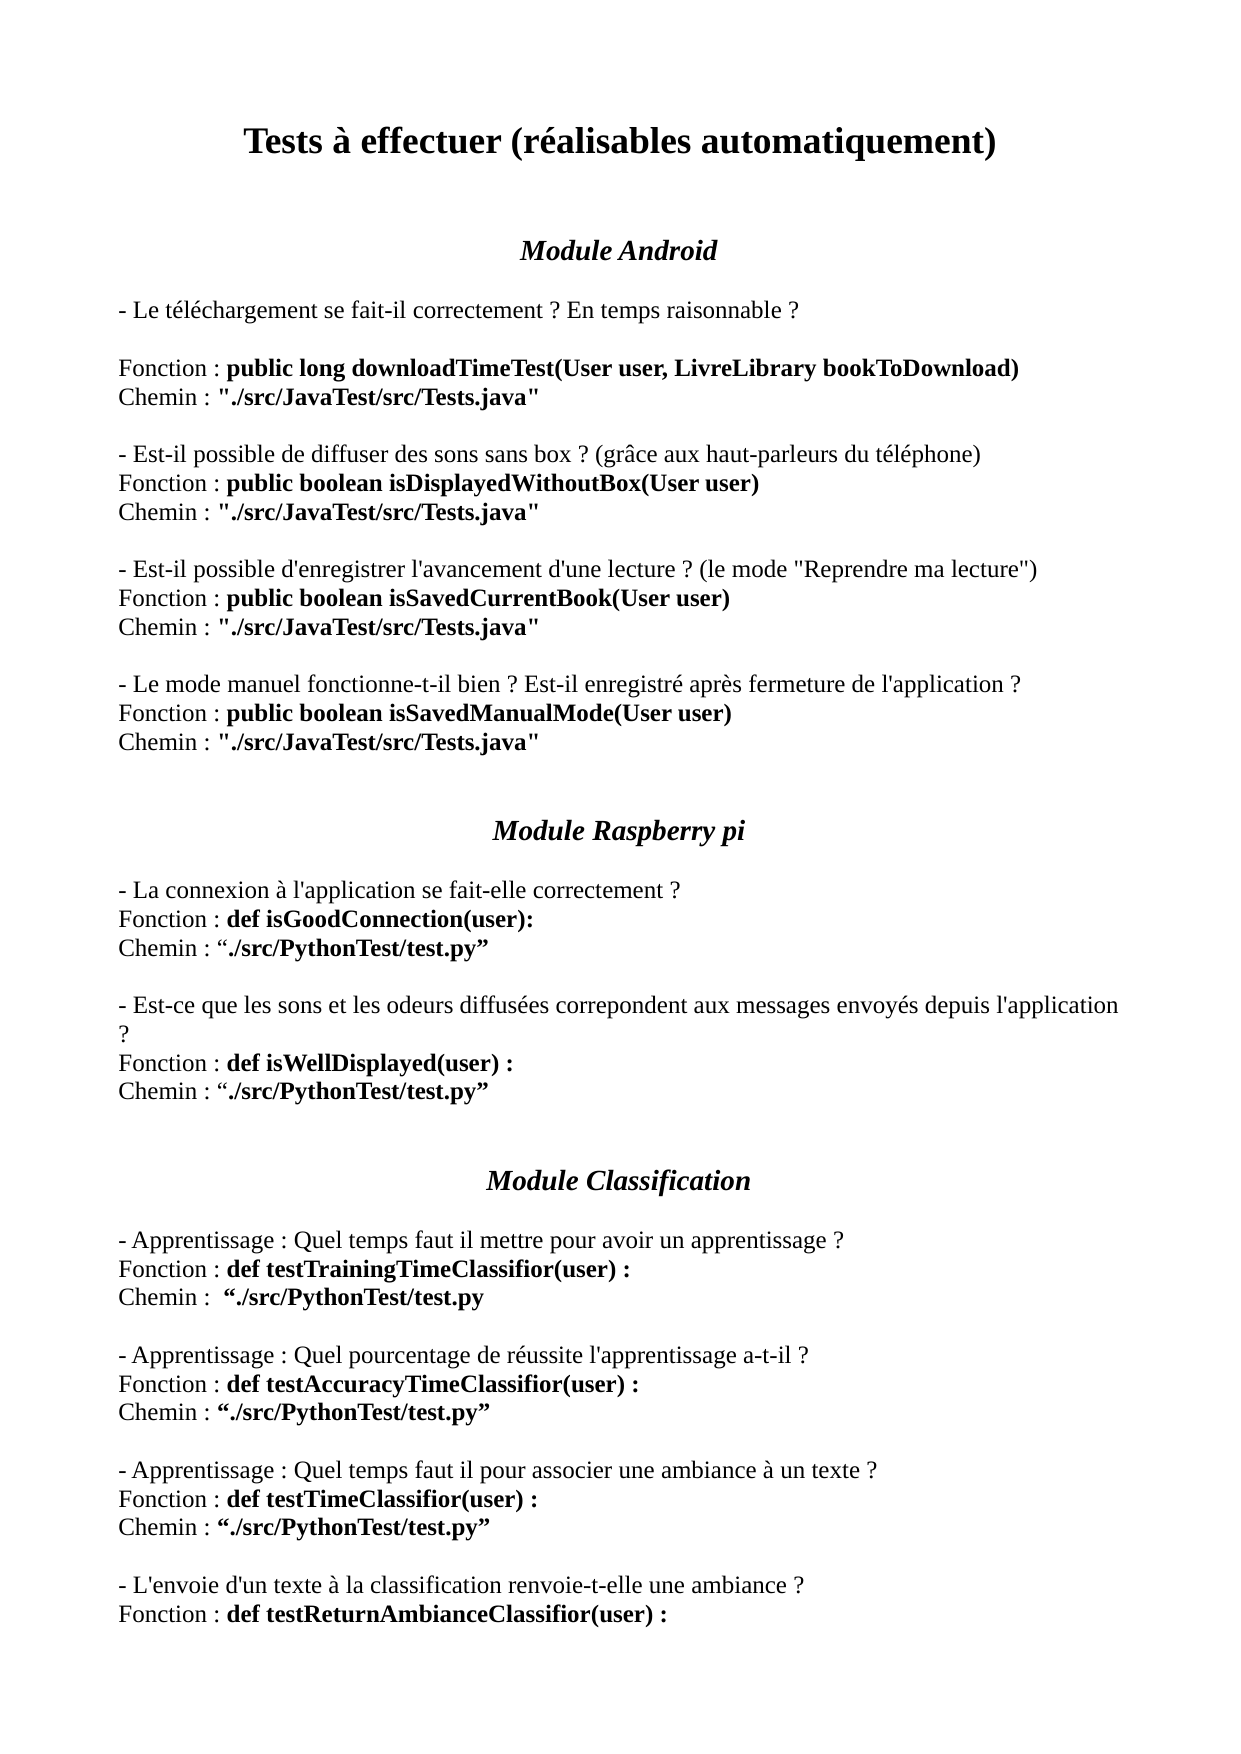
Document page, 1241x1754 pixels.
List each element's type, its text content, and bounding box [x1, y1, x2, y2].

text Fonction : def isGoodConnection(user): [118, 904, 1122, 933]
text Chemin : “./src/PythonTest/test.py [118, 1282, 1122, 1311]
text Fonction : def testAccuracyTimeClassifior(user) : [118, 1369, 1122, 1397]
text - Le mode manuel fonctionne-t-il bien ? Est-il enregistré après fermeture de l'application ? [118, 669, 1122, 698]
text Fonction : def testTrainingTimeClassifior(user) : [118, 1254, 1122, 1282]
text - Apprentissage : Quel pourcentage de réussite l'apprentissage a-t-il ? [118, 1340, 1122, 1369]
text Chemin : “./src/PythonTest/test.py” [118, 1076, 1122, 1105]
text - La connexion à l'application se fait-elle correctement ? [118, 875, 1122, 904]
text - Est-ce que les sons et les odeurs diffusées correpondent aux messages envoyés depuis l'application ? [118, 990, 1122, 1048]
text - L'envoie d'un texte à la classification renvoie-t-elle une ambiance ? [118, 1570, 1122, 1599]
text Tests à effectuer (réalisables automatiquement) [118, 118, 1122, 161]
text Chemin : "./src/JavaTest/src/Tests.java" [118, 497, 1122, 525]
text Chemin : "./src/JavaTest/src/Tests.java" [118, 727, 1122, 755]
text - Apprentissage : Quel temps faut il pour associer une ambiance à un texte ? [118, 1455, 1122, 1484]
text - Apprentissage : Quel temps faut il mettre pour avoir un apprentissage ? [118, 1225, 1122, 1254]
text Module Android [118, 233, 1122, 267]
text Fonction : def testTimeClassifior(user) : [118, 1484, 1122, 1512]
text Fonction : def isWellDisplayed(user) : [118, 1048, 1122, 1076]
text Chemin : "./src/JavaTest/src/Tests.java" [118, 612, 1122, 640]
text Module Raspberry pi [118, 813, 1122, 846]
text - Le téléchargement se fait-il correctement ? En temps raisonnable ? [118, 295, 1122, 324]
text Fonction : public boolean isSavedCurrentBook(User user) [118, 583, 1122, 612]
text Fonction : public boolean isDisplayedWithoutBox(User user) [118, 468, 1122, 497]
text Chemin : "./src/JavaTest/src/Tests.java" [118, 382, 1122, 410]
text - Est-il possible d'enregistrer l'avancement d'une lecture ? (le mode "Reprendre ma lecture") [118, 554, 1122, 583]
text - Est-il possible de diffuser des sons sans box ? (grâce aux haut-parleurs du téléphone) [118, 439, 1122, 468]
text Module Classification [118, 1163, 1122, 1196]
text Fonction : public boolean isSavedManualMode(User user) [118, 698, 1122, 727]
text Fonction : public long downloadTimeTest(User user, LivreLibrary bookToDownload) [118, 353, 1122, 382]
text Chemin : “./src/PythonTest/test.py” [118, 933, 1122, 961]
text Chemin : “./src/PythonTest/test.py” [118, 1512, 1122, 1541]
text Fonction : def testReturnAmbianceClassifior(user) : [118, 1599, 1122, 1627]
text Chemin : “./src/PythonTest/test.py” [118, 1397, 1122, 1426]
